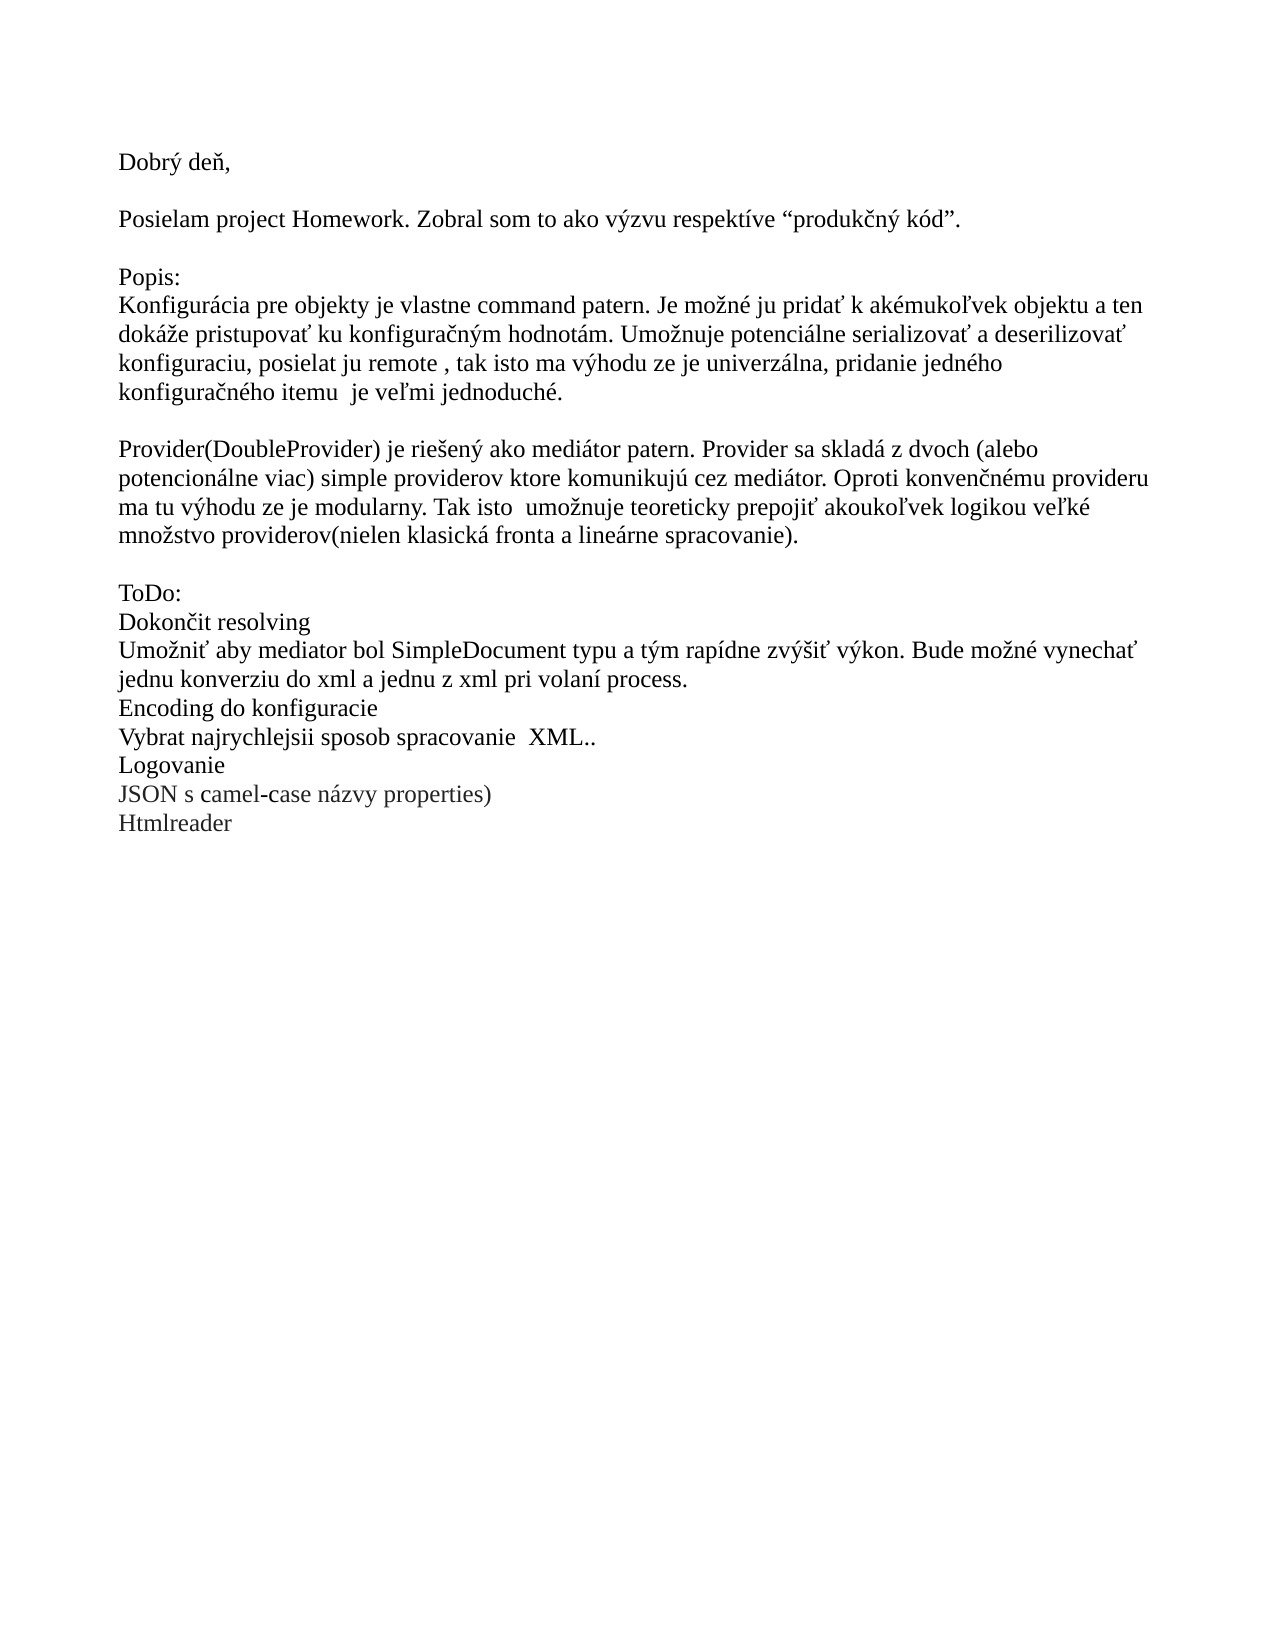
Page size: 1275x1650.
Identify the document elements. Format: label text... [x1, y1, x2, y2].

text Provider(DoubleProvider) je riešený ako mediátor patern. Provider sa skladá z dvoch (alebo potencionálne viac) simple providerov ktore komunikujú cez mediátor. Oproti konvenčnému provideru ma tu výhodu ze je modularny. Tak isto umožnuje teoreticky prepojiť akoukoľvek logikou veľké množstvo providerov(nielen klasická fronta a lineárne spracovanie). [118, 434, 1157, 549]
text Dokončit resolving [118, 607, 1157, 636]
text JSON s camel-case názvy properties) [118, 779, 1157, 808]
text Logovanie [118, 751, 1157, 779]
text Encoding do konfiguracie [118, 693, 1157, 722]
text Popis: [118, 262, 1157, 291]
text Umožniť aby mediator bol SimpleDocument typu a tým rapídne zvýšiť výkon. Bude možné vynechať jednu konverziu do xml a jednu z xml pri volaní process. [118, 636, 1157, 693]
text Konfigurácia pre objekty je vlastne command patern. Je možné ju pridať k akémukoľvek objektu a ten dokáže pristupovať ku konfiguračným hodnotám. Umožnuje potenciálne serializovať a deserilizovať konfiguraciu, posielat ju remote , tak isto ma výhodu ze je univerzálna, pridanie jedného konfiguračného itemu je veľmi jednoduché. [118, 291, 1157, 406]
text Vybrat najrychlejsii sposob spracovanie XML.. [118, 722, 1157, 751]
text ToDo: [118, 578, 1157, 607]
text Htmlreader [118, 808, 1157, 837]
text Posielam project Homework. Zobral som to ako výzvu respektíve “produkčný kód”. [118, 204, 1157, 233]
text Dobrý deň, [118, 147, 1157, 176]
